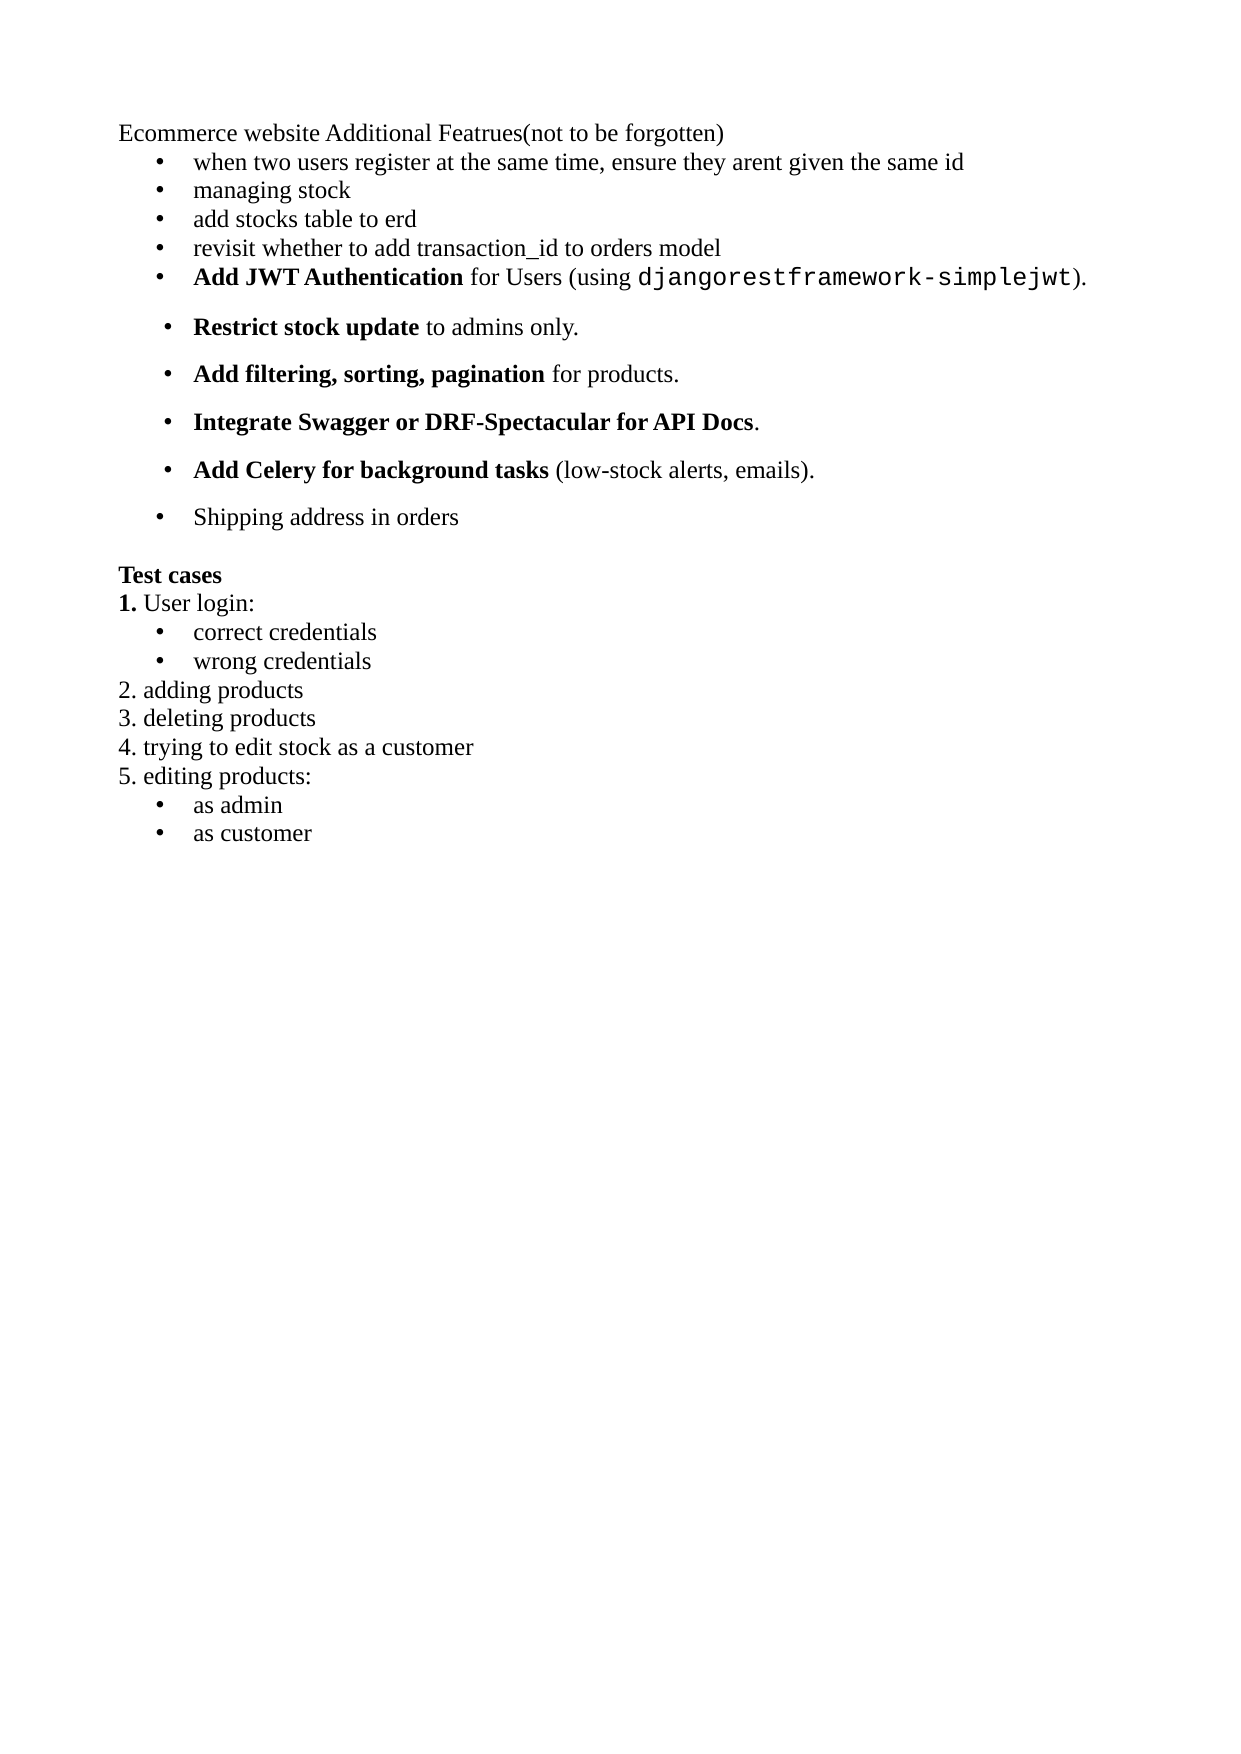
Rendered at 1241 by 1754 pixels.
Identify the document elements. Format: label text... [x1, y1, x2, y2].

list wrong credentials [156, 646, 1122, 675]
list add stocks table to erd [156, 204, 1122, 233]
list Add JWT Authentication for Users (using djangorestframework-simplejwt). [156, 262, 1122, 293]
list correct credentials [156, 617, 1122, 646]
list managing stock [156, 176, 1122, 204]
text 4. trying to edit stock as a customer [118, 732, 1122, 761]
list Add filtering, sorting, pagination for products. [164, 359, 1122, 388]
list Shipping address in orders [156, 502, 1122, 531]
text Ecommerce website Additional Featrues(not to be forgotten) [118, 118, 1122, 147]
text 5. editing products: [118, 761, 1122, 790]
text Test cases [118, 560, 1122, 588]
list as admin [156, 790, 1122, 818]
text 1. User login: [118, 588, 1122, 617]
list as customer [156, 818, 1122, 847]
list Restrict stock update to admins only. [164, 312, 1122, 341]
list revisit whether to add transaction_id to orders model [156, 233, 1122, 262]
text 2. adding products [118, 675, 1122, 703]
list Integrate Swagger or DRF-Spectacular for API Docs. [164, 407, 1122, 436]
list Add Celery for background tasks (low-stock alerts, emails). [164, 455, 1122, 483]
list when two users register at the same time, ensure they arent given the same id [156, 147, 1122, 176]
text 3. deleting products [118, 703, 1122, 732]
